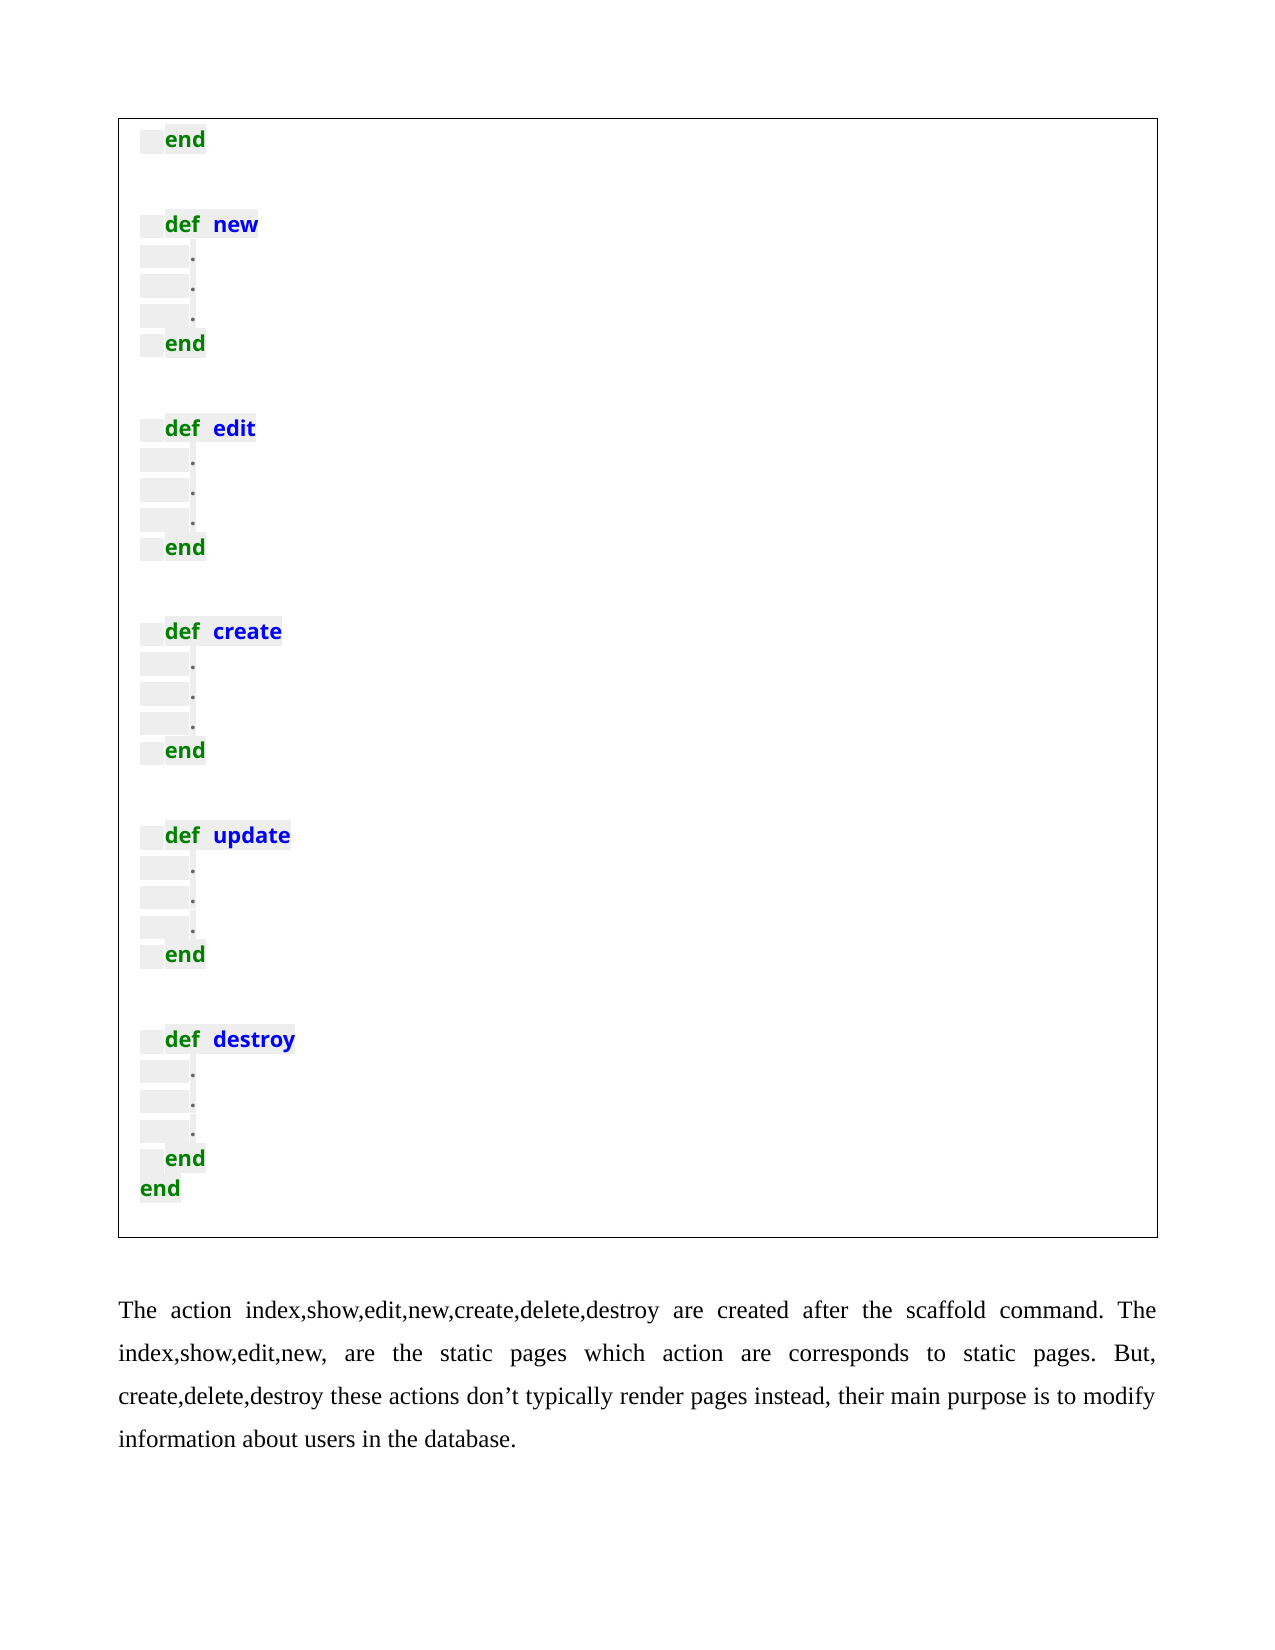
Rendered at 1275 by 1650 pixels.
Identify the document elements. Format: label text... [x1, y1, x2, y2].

table_header end def new . . . end def edit . . . end def create . . . end def update . . . end def destroy . . . end end [119, 119, 1157, 1237]
text The action index,show,edit,new,create,delete,destroy are created after the scaffold command. The index,show,edit,new, are the static pages which action are corresponds to static pages. But, create,delete,destroy these actions don’t typically render pages instead, their main purpose is to modify information about users in the database. [118, 1295, 1157, 1453]
